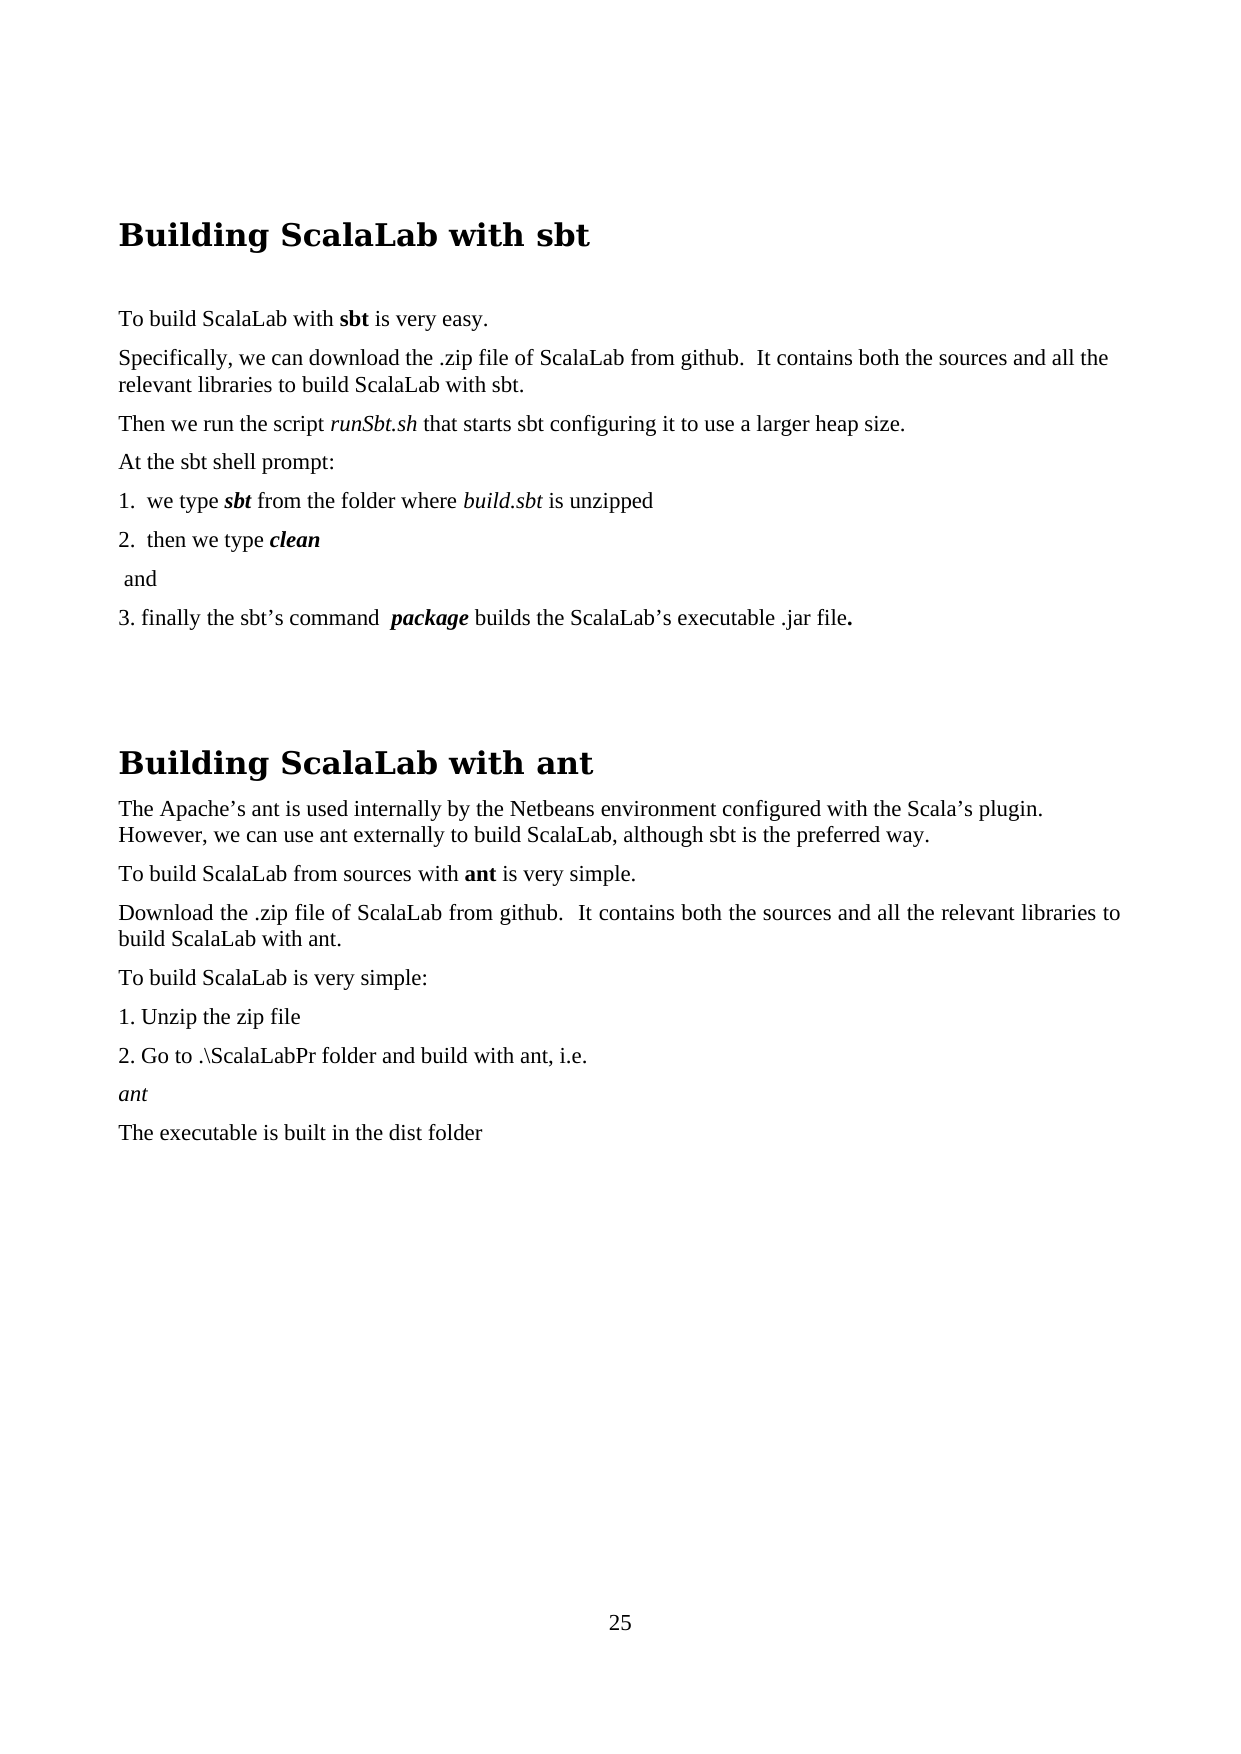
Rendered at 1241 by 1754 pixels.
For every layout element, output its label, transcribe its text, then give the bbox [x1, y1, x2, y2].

text and [118, 565, 1122, 591]
text To build ScalaLab is very simple: [118, 964, 1122, 990]
text 1. we type sbt from the folder where build.sbt is unzipped [118, 487, 1122, 514]
text To build ScalaLab from sources with ant is very simple. [118, 860, 1122, 886]
text At the sbt shell prompt: [118, 448, 1122, 475]
text 1. Unzip the zip file [118, 1003, 1122, 1029]
text ant [118, 1081, 1122, 1107]
text Download the .zip file of ScalaLab from github. It contains both the sources and all the relevant libraries to build ScalaLab with ant. [118, 899, 1122, 951]
text The Apache’s ant is used internally by the Netbeans environment configured with the Scala’s plugin. However, we can use ant externally to build ScalaLab, although sbt is the preferred way. [118, 795, 1122, 847]
text 2. then we type clean [118, 526, 1122, 552]
text Specifically, we can download the .zip file of ScalaLab from github. It contains both the sources and all the relevant libraries to build ScalaLab with sbt. [118, 344, 1122, 397]
text Then we run the script runSbt.sh that starts sbt configuring it to use a larger heap size. [118, 409, 1122, 436]
text To build ScalaLab with sbt is very easy. [118, 306, 1122, 332]
text 2. Go to .\ScalaLabPr folder and build with ant, i.e. [118, 1042, 1122, 1068]
text 3. finally the sbt’s command package builds the ScalaLab’s executable .jar file. [118, 604, 1122, 630]
subtitle Building ScalaLab with ant [118, 745, 1122, 782]
text The executable is built in the dist folder [118, 1119, 1122, 1146]
subtitle Building ScalaLab with sbt [118, 217, 1122, 254]
